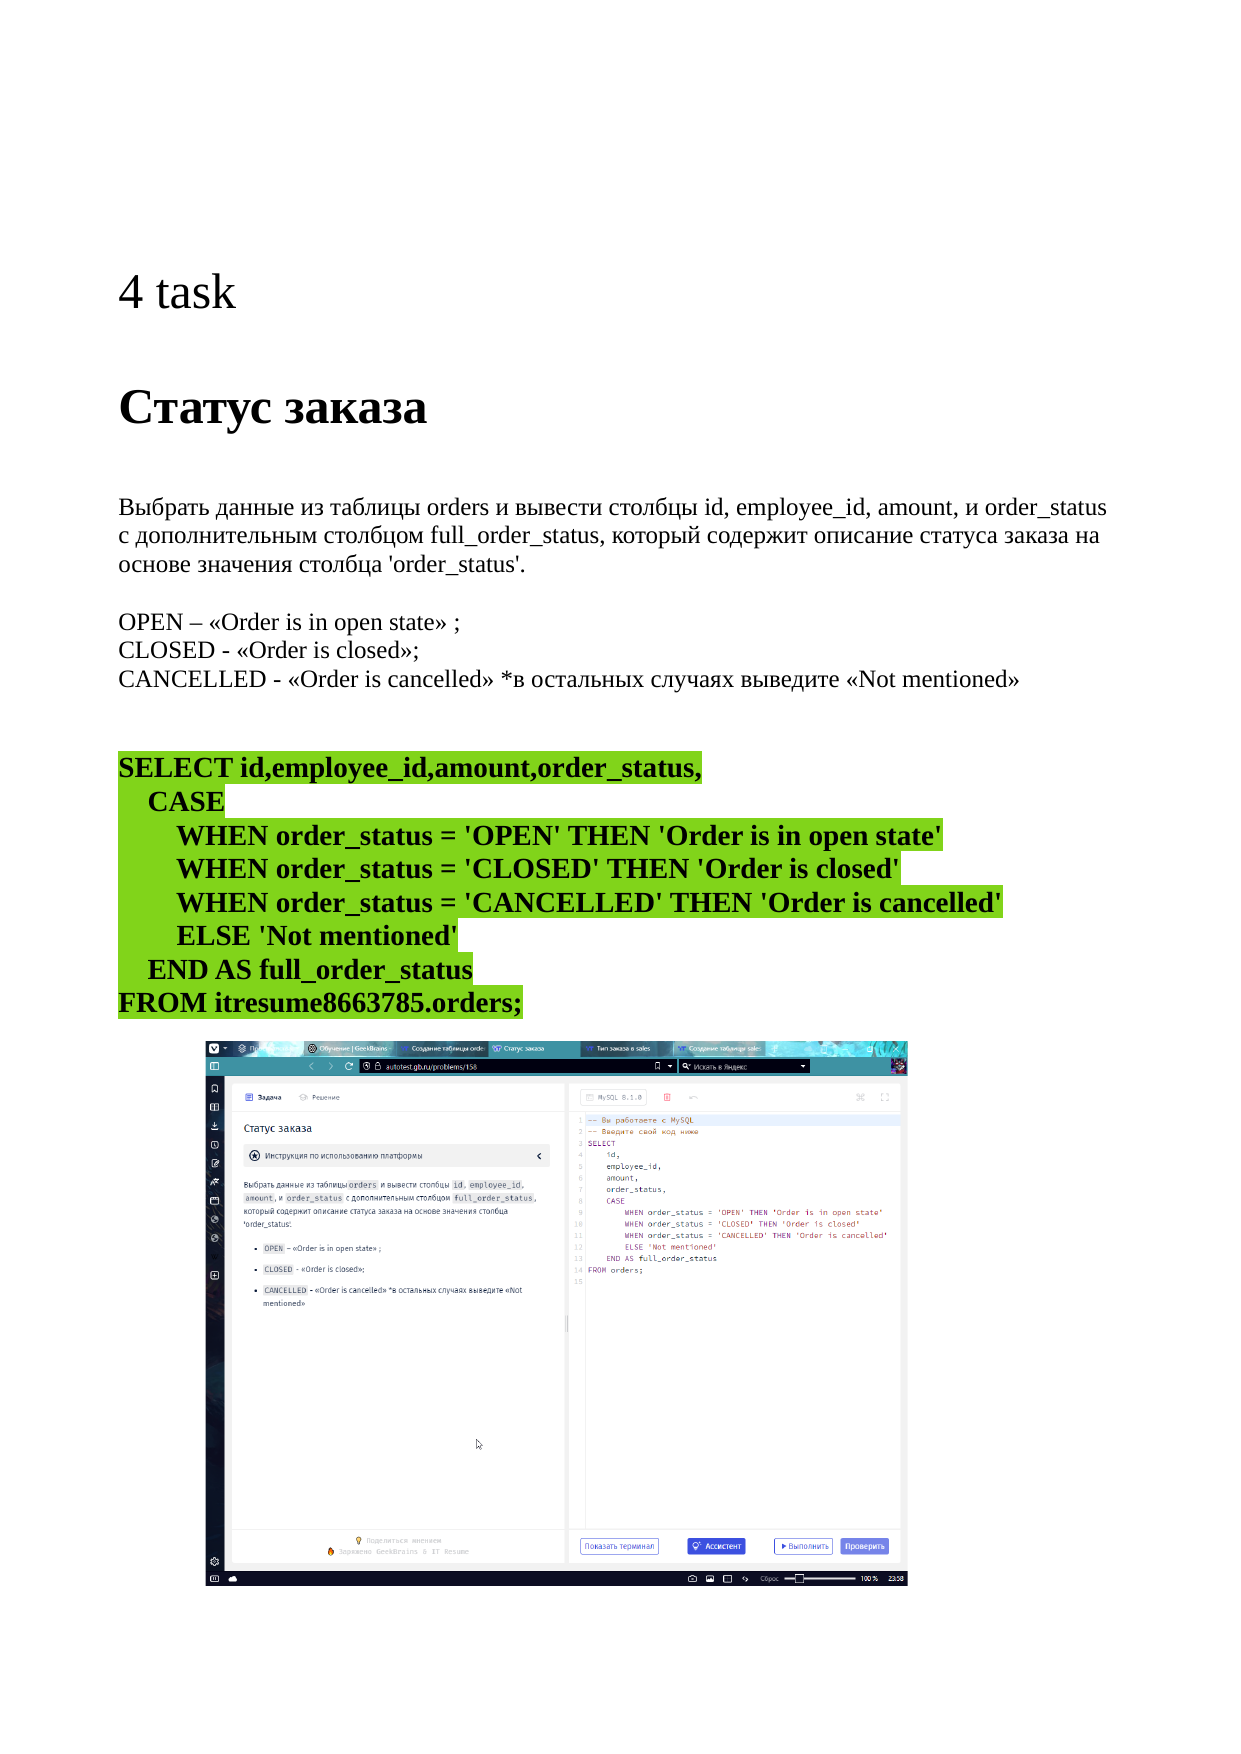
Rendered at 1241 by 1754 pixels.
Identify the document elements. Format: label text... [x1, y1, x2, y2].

text SELECT id,employee_id,amount,order_status, CASE WHEN order_status = 'OPEN' THEN 'Order is in open state' WHEN order_status = 'CLOSED' THEN 'Order is closed' WHEN order_status = 'CANCELLED' THEN 'Order is cancelled' ELSE 'Not mentioned' END AS full_order_status FROM itresume8663785.orders; [118, 751, 1122, 1019]
picture [205, 1041, 908, 1586]
text Выбрать данные из таблицы orders и вывести столбцы id, employee_id, amount, и order_status с дополнительным столбцом full_order_status, который содержит описание статуса заказа на основе значения столбца 'order_status'. [118, 492, 1122, 578]
text OPEN – «Order is in open state» ; [118, 607, 1122, 636]
text Статус заказа [118, 377, 1122, 434]
text 4 task [118, 262, 1122, 319]
text CLOSED - «Order is closed»; [118, 636, 1122, 664]
text CANCELLED - «Order is cancelled» *в остальных случаях выведите «Not mentioned» [118, 664, 1122, 693]
